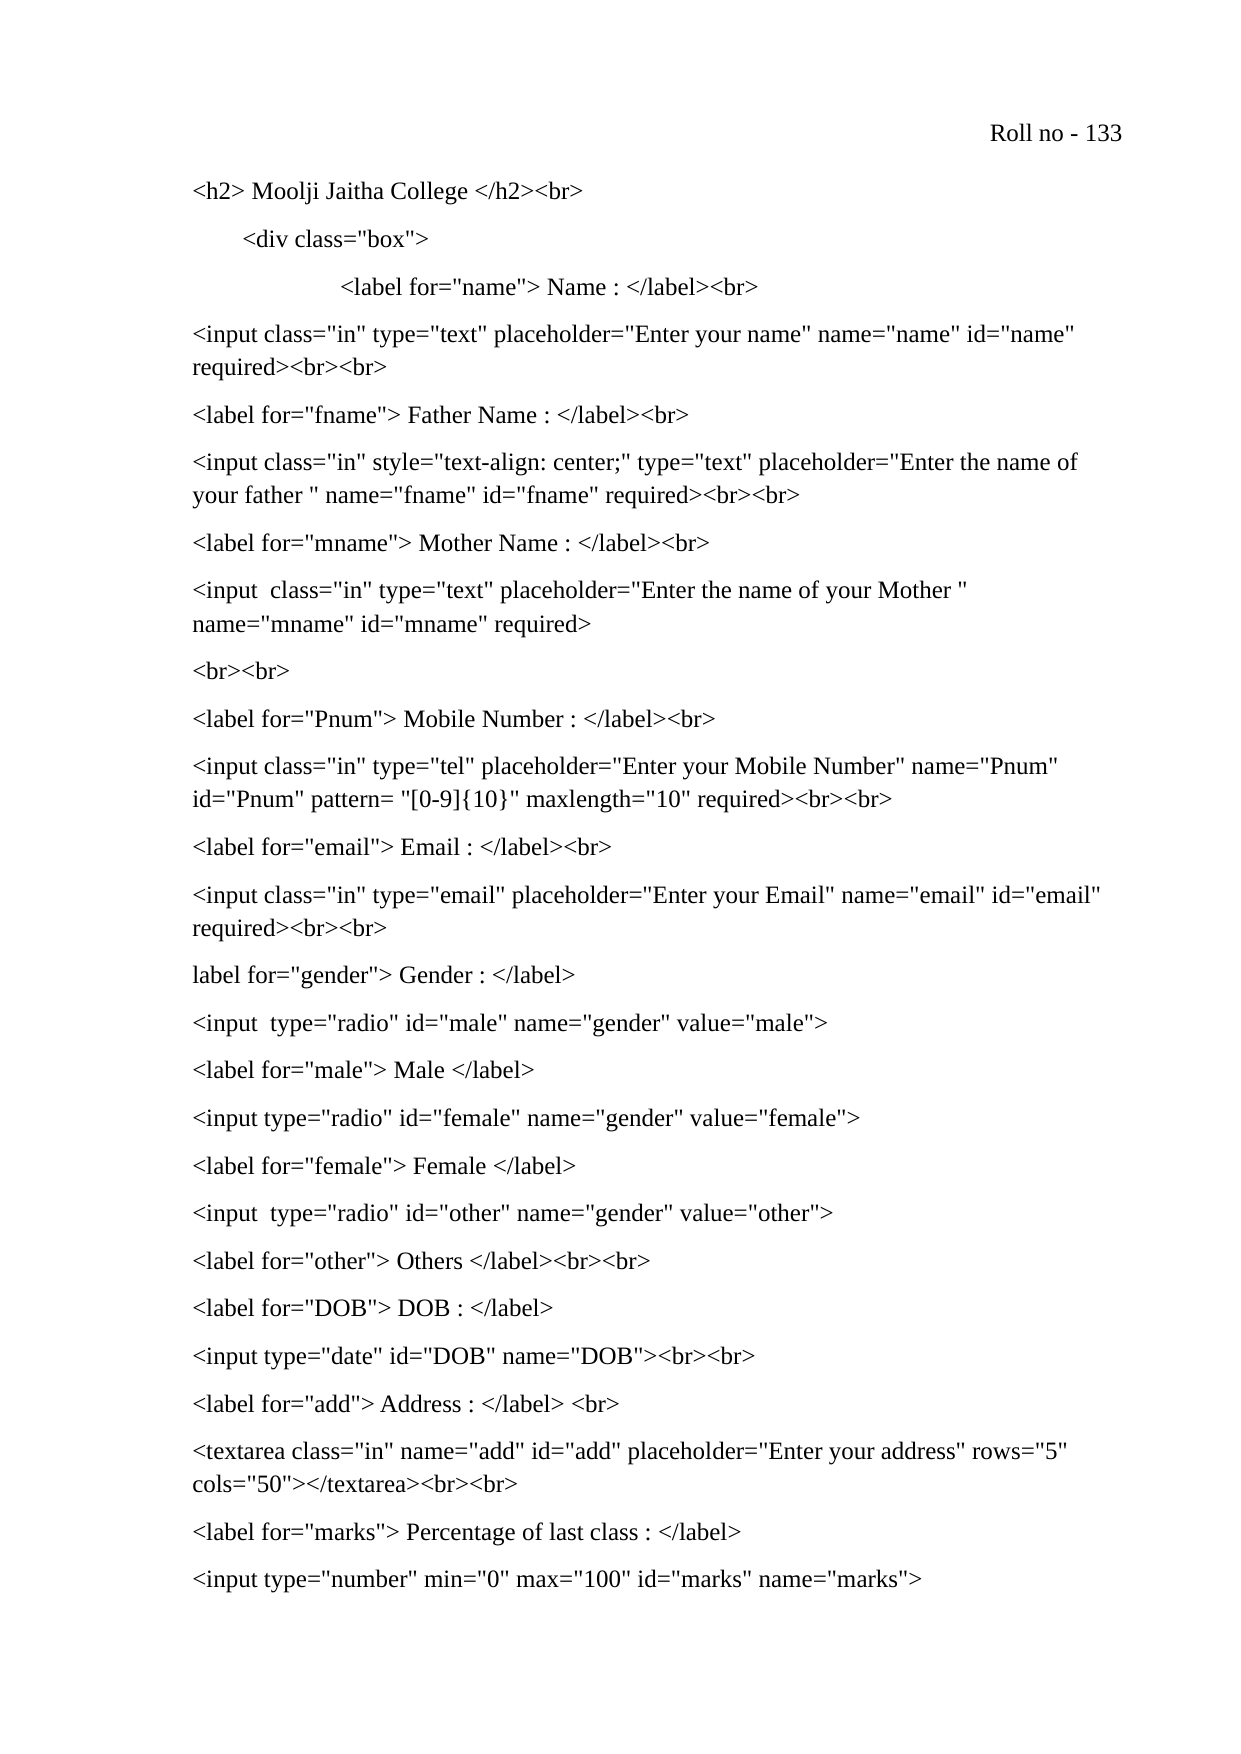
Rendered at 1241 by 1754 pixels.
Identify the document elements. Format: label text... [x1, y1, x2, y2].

text <label for="male"> Male </label> [192, 1056, 1122, 1084]
text <input type="radio" id="other" name="gender" value="other"> [192, 1198, 1122, 1227]
text <input class="in" type="text" placeholder="Enter the name of your Mother " name="mname" id="mname" required> [192, 576, 1122, 637]
text <input type="radio" id="male" name="gender" value="male"> [192, 1008, 1122, 1037]
text <label for="email"> Email : </label><br> [192, 832, 1122, 861]
text <input type="number" min="0" max="100" id="marks" name="marks"> [192, 1564, 1122, 1593]
text <label for="add"> Address : </label> <br> [192, 1389, 1122, 1417]
text label for="gender"> Gender : </label> [192, 960, 1122, 989]
text <h2> Moolji Jaitha College </h2><br> [192, 176, 1122, 205]
text <div class="box"> [192, 224, 1122, 253]
text <label for="fname"> Father Name : </label><br> [192, 400, 1122, 428]
text <label for="name"> Name : </label><br> [192, 272, 1122, 300]
text <input type="date" id="DOB" name="DOB"><br><br> [192, 1341, 1122, 1370]
text <input class="in" style="text-align: center;" type="text" placeholder="Enter the name of your father " name="fname" id="fname" required><br><br> [192, 447, 1122, 509]
text <label for="Pnum"> Mobile Number : </label><br> [192, 704, 1122, 733]
text <input class="in" type="text" placeholder="Enter your name" name="name" id="name" required><br><br> [192, 319, 1122, 381]
text <input type="radio" id="female" name="gender" value="female"> [192, 1103, 1122, 1132]
text <label for="DOB"> DOB : </label> [192, 1293, 1122, 1322]
text <label for="other"> Others </label><br><br> [192, 1246, 1122, 1275]
text <input class="in" type="tel" placeholder="Enter your Mobile Number" name="Pnum" id="Pnum" pattern= "[0-9]{10}" maxlength="10" required><br><br> [192, 751, 1122, 813]
text <textarea class="in" name="add" id="add" placeholder="Enter your address" rows="5" cols="50"></textarea><br><br> [192, 1436, 1122, 1498]
text <input class="in" type="email" placeholder="Enter your Email" name="email" id="email" required><br><br> [192, 880, 1122, 941]
text <br><br> [192, 656, 1122, 685]
text <label for="female"> Female </label> [192, 1151, 1122, 1179]
text <label for="mname"> Mother Name : </label><br> [192, 528, 1122, 557]
text <label for="marks"> Percentage of last class : </label> [192, 1517, 1122, 1546]
